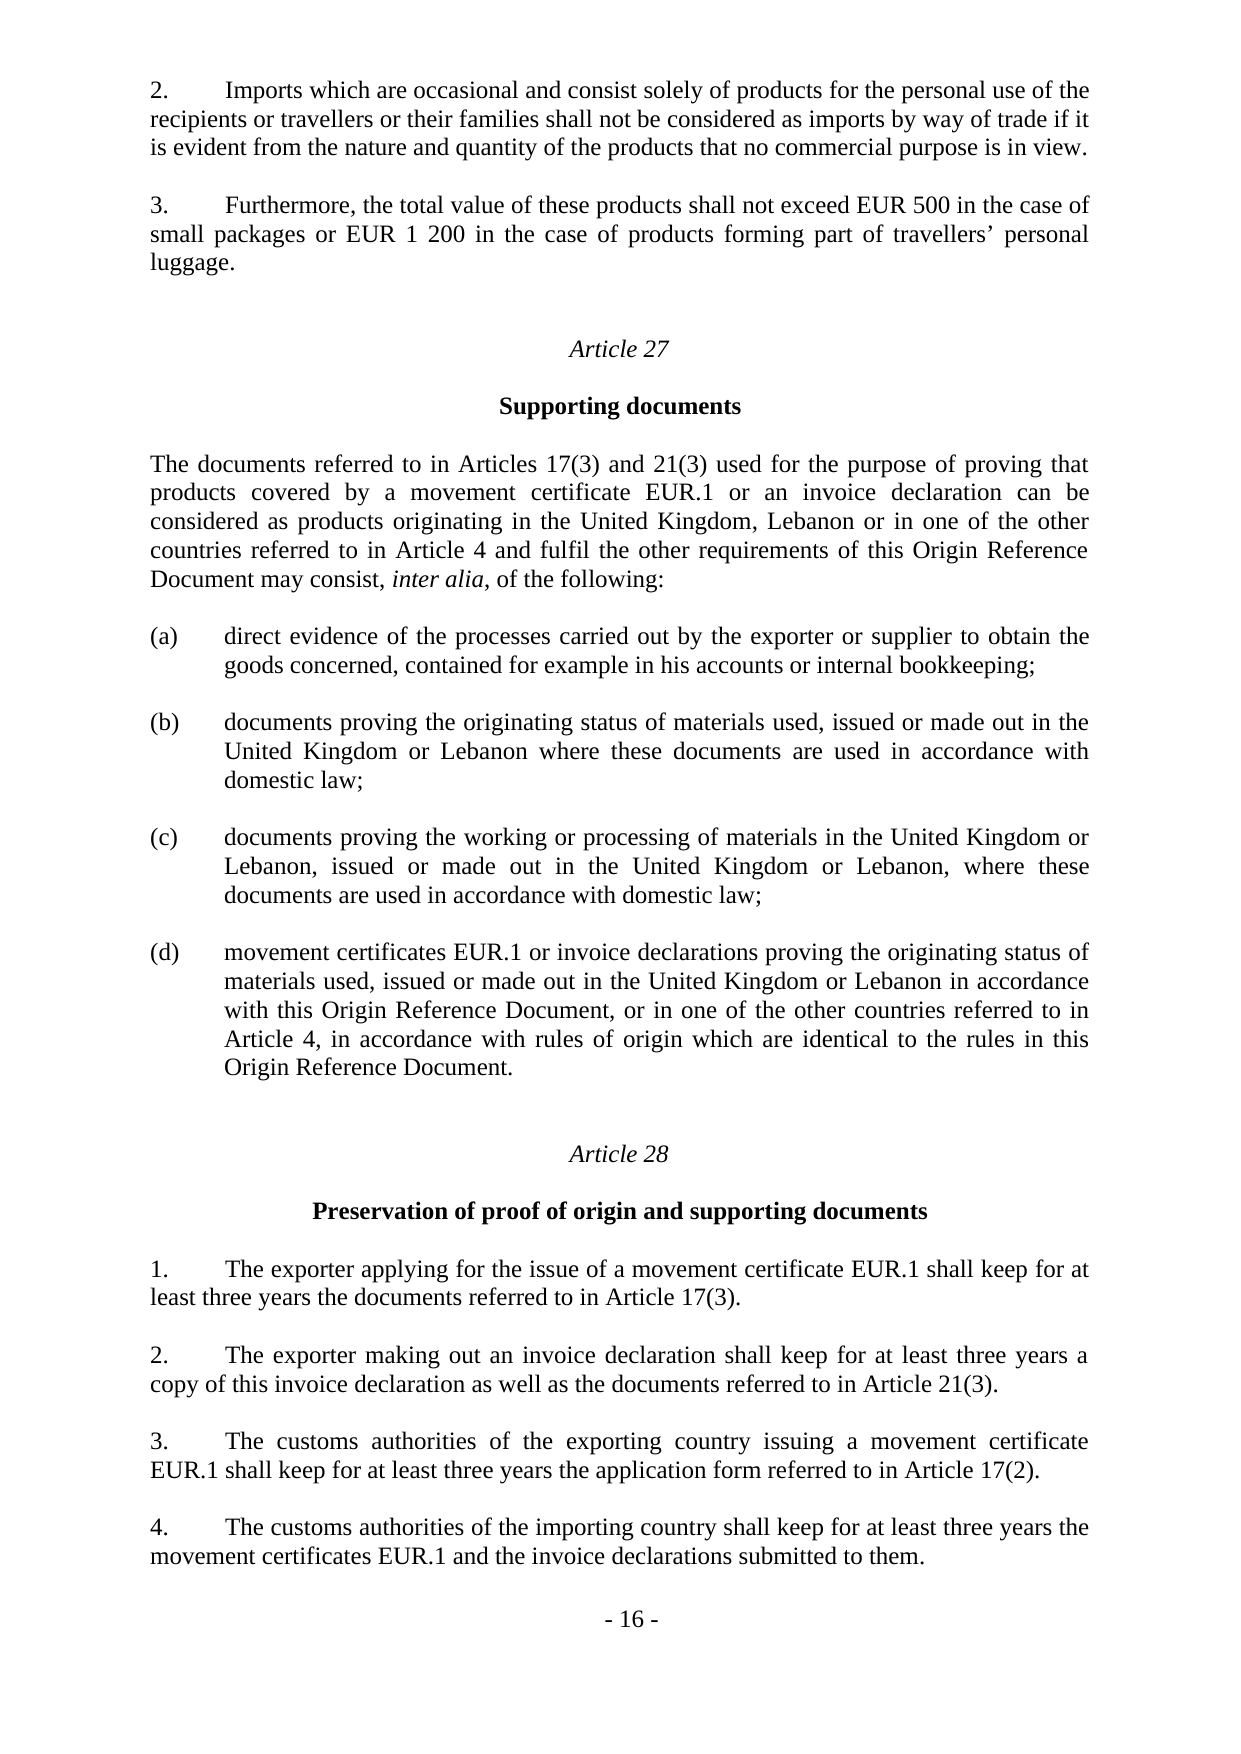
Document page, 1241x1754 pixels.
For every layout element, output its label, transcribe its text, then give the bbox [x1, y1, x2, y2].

text 2. Imports which are occasional and consist solely of products for the personal use of the recipients or travellers or their families shall not be considered as imports by way of trade if it is evident from the nature and quantity of the products that no commercial purpose is in view. [150, 75, 1090, 161]
text The documents referred to in Articles 17(3) and 21(3) used for the purpose of proving that products covered by a movement certificate EUR.1 or an invoice declaration can be considered as products originating in the United Kingdom, Lebanon or in one of the other countries referred to in Article 4 and fulfil the other requirements of this Origin Reference Document may consist, inter alia, of the following: [150, 449, 1090, 592]
text 2. The exporter making out an invoice declaration shall keep for at least three years a copy of this invoice declaration as well as the documents referred to in Article 21(3). [150, 1340, 1090, 1397]
text 3. Furthermore, the total value of these products shall not exceed EUR 500 in the case of small packages or EUR 1 200 in the case of products forming part of travellers’ personal luggage. [150, 190, 1090, 276]
text Supporting documents [150, 391, 1090, 420]
text (a) direct evidence of the processes carried out by the exporter or supplier to obtain the goods concerned, contained for example in his accounts or internal bookkeeping; [150, 621, 1090, 679]
text (c) documents proving the working or processing of materials in the United Kingdom or Lebanon, issued or made out in the United Kingdom or Lebanon, where these documents are used in accordance with domestic law; [150, 822, 1090, 909]
text 1. The exporter applying for the issue of a movement certificate EUR.1 shall keep for at least three years the documents referred to in Article 17(3). [150, 1254, 1090, 1311]
text 3. The customs authorities of the exporting country issuing a movement certificate EUR.1 shall keep for at least three years the application form referred to in Article 17(2). [150, 1426, 1090, 1484]
text Article 28 [150, 1139, 1090, 1167]
text Preservation of proof of origin and supporting documents [150, 1196, 1090, 1225]
text (d) movement certificates EUR.1 or invoice declarations proving the originating status of materials used, issued or made out in the United Kingdom or Lebanon in accordance with this Origin Reference Document, or in one of the other countries referred to in Article 4, in accordance with rules of origin which are identical to the rules in this Origin Reference Document. [150, 937, 1090, 1081]
text (b) documents proving the originating status of materials used, issued or made out in the United Kingdom or Lebanon where these documents are used in accordance with domestic law; [150, 707, 1090, 794]
text 4. The customs authorities of the importing country shall keep for at least three years the movement certificates EUR.1 and the invoice declarations submitted to them. [150, 1512, 1090, 1570]
text Article 27 [150, 334, 1090, 362]
